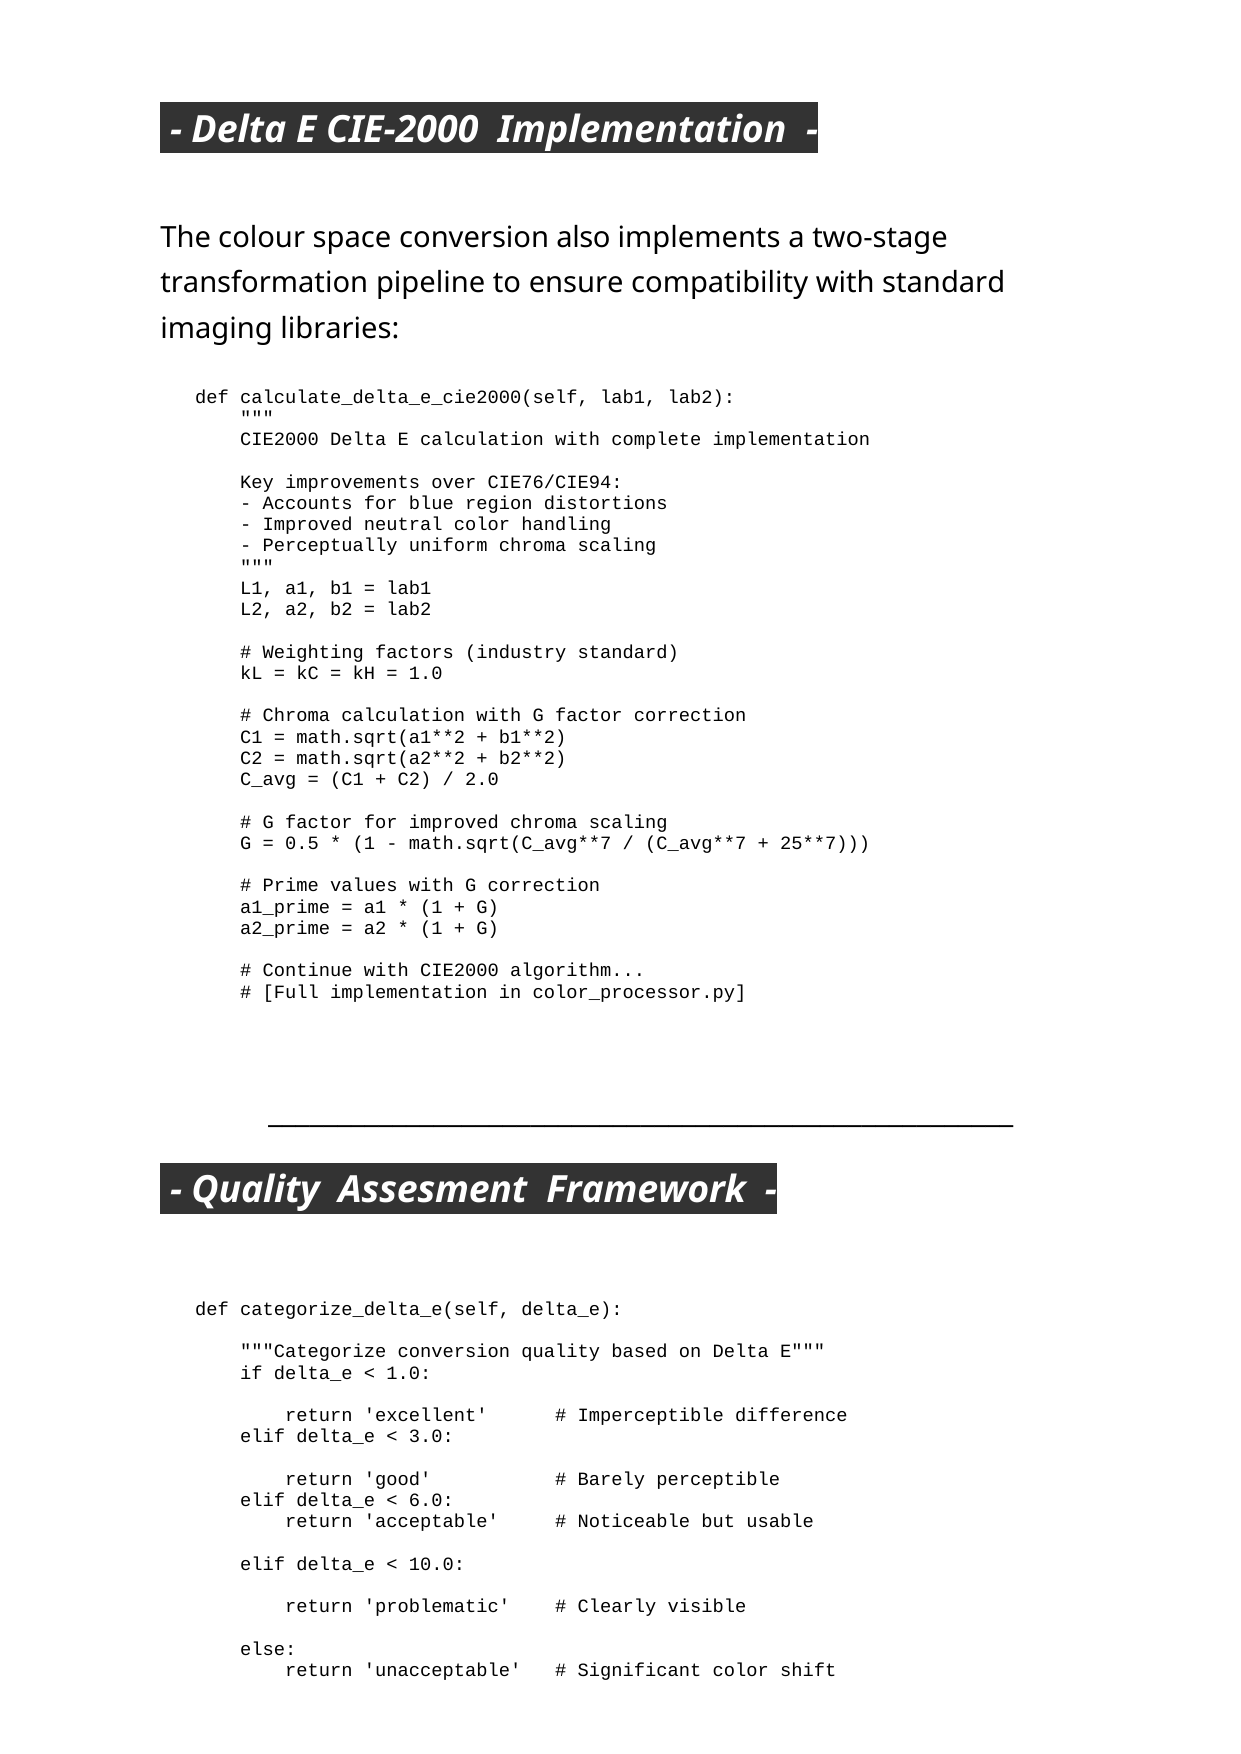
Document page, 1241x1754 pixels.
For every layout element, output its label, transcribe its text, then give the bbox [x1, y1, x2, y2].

text # Chroma calculation with G factor correction [195, 706, 1152, 727]
text """Categorize conversion quality based on Delta E""" [195, 1342, 1152, 1363]
text C1 = math.sqrt(a1**2 + b1**2) [195, 727, 1152, 749]
text elif delta_e < 6.0: [195, 1491, 1152, 1512]
text """ [195, 409, 1152, 430]
text CIE2000 Delta E calculation with complete implementation [195, 430, 1152, 451]
text def calculate_delta_e_cie2000(self, lab1, lab2): [195, 387, 1152, 409]
text return 'excellent' # Imperceptible difference [195, 1406, 1152, 1427]
text - Accounts for blue region distortions [195, 494, 1152, 515]
text if delta_e < 1.0: [195, 1363, 1152, 1385]
text return 'acceptable' # Noticeable but usable [195, 1512, 1152, 1533]
text kL = kC = kH = 1.0 [195, 664, 1152, 685]
text elif delta_e < 3.0: [195, 1427, 1152, 1448]
text C2 = math.sqrt(a2**2 + b2**2) [195, 749, 1152, 770]
text a2_prime = a2 * (1 + G) [195, 919, 1152, 940]
subtitle - Quality Assesment Framework - [160, 1163, 1240, 1214]
text return 'unacceptable' # Significant color shift [195, 1661, 1152, 1682]
text # Prime values with G correction [195, 876, 1152, 897]
text else: [195, 1640, 1152, 1661]
text - Improved neutral color handling [195, 515, 1152, 536]
text G = 0.5 * (1 - math.sqrt(C_avg**7 / (C_avg**7 + 25**7))) [195, 834, 1152, 855]
text L2, a2, b2 = lab2 [195, 600, 1152, 621]
text Key improvements over CIE76/CIE94: [195, 472, 1152, 494]
text return 'problematic' # Clearly visible [195, 1597, 1152, 1618]
text - Perceptually uniform chroma scaling [195, 536, 1152, 557]
text """ [195, 557, 1152, 579]
text # G factor for improved chroma scaling [195, 812, 1152, 834]
text # Continue with CIE2000 algorithm... [195, 961, 1152, 982]
subtitle - Delta E CIE-2000 Implementation - [160, 102, 1240, 153]
text L1, a1, b1 = lab1 [195, 579, 1152, 600]
text return 'good' # Barely perceptible [195, 1470, 1152, 1491]
text def categorize_delta_e(self, delta_e): [195, 1300, 1152, 1321]
text ────────────────────────────────────────────────────── [88, 1110, 1193, 1141]
text The colour space conversion also implements a two-stage transformation pipeline to ensure compatibility with standard imaging libraries: [160, 216, 1075, 383]
text # Weighting factors (industry standard) [195, 642, 1152, 664]
text C_avg = (C1 + C2) / 2.0 [195, 770, 1152, 791]
text elif delta_e < 10.0: [195, 1555, 1152, 1576]
text # [Full implementation in color_processor.py] [195, 982, 1152, 1004]
text a1_prime = a1 * (1 + G) [195, 897, 1152, 919]
